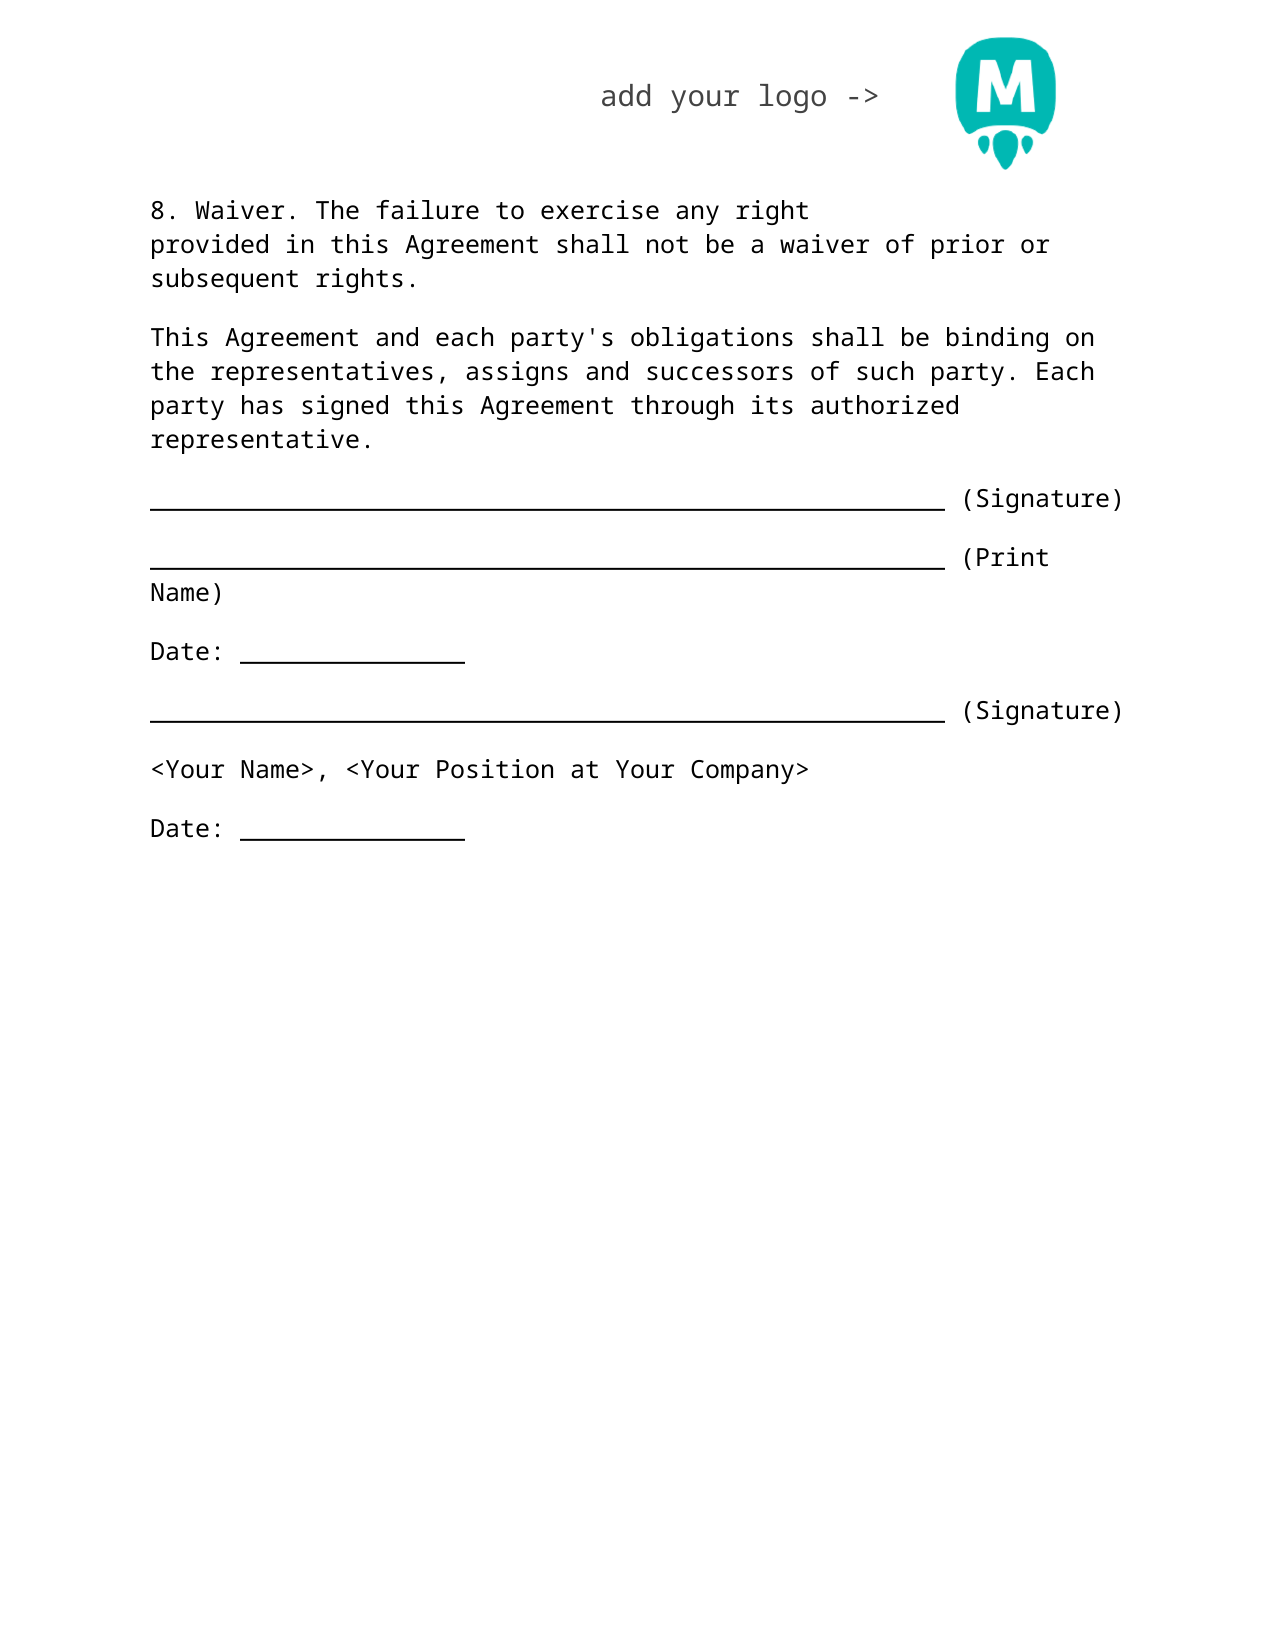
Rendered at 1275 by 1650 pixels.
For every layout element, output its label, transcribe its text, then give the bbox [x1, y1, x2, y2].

text This Agreement and each party's obligations shall be binding on the representatives, assigns and successors of such party. Each party has signed this Agreement through its authorized representative. [150, 320, 1125, 456]
text _____________________________________________________ (Print Name) [150, 540, 1125, 608]
text <Your Name>, <Your Position at Your Company> [150, 751, 1125, 785]
text Date: _______________ [150, 633, 1125, 667]
text Date: _______________ [150, 810, 1125, 844]
text _____________________________________________________ (Signature) [150, 692, 1125, 726]
text _____________________________________________________ (Signature) [150, 481, 1125, 515]
text 8. Waiver. The failure to exercise any right provided in this Agreement shall not be a waiver of prior or subsequent rights. [150, 193, 1125, 295]
picture [940, 37, 1073, 170]
